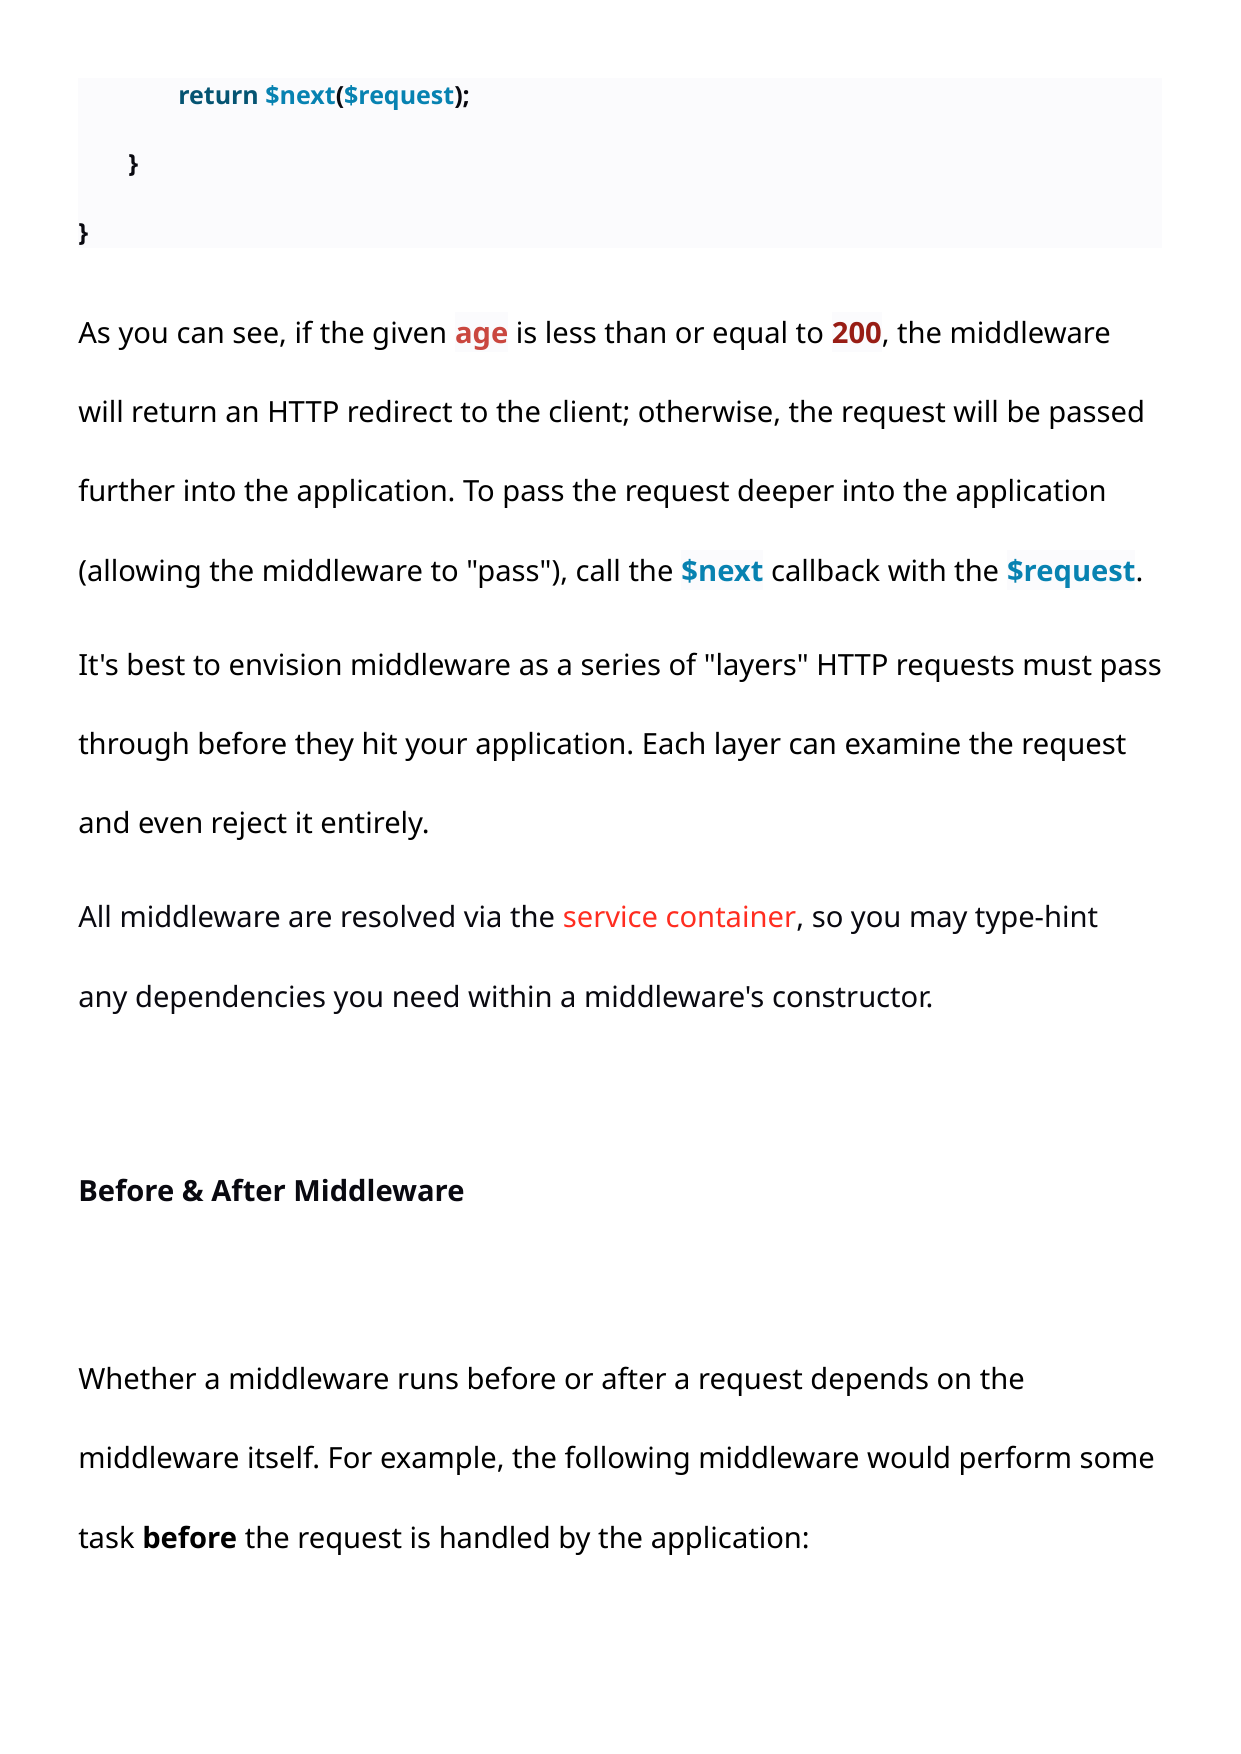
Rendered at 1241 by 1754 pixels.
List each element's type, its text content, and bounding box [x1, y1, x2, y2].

text return $next($request); [78, 78, 1162, 112]
text All middleware are resolved via the service container, so you may type-hint any dependencies you need within a middleware's constructor. [78, 897, 1103, 1016]
subtitle Before & After Middleware [78, 1170, 1162, 1210]
text } [78, 146, 1162, 180]
text It's best to envision middleware as a series of "layers" HTTP requests must pass through before they hit your application. Each layer can examine the request and even reject it entirely. [78, 644, 1162, 842]
text As you can see, if the given age is less than or equal to 200, the middleware will return an HTTP redirect to the client; otherwise, the request will be passed further into the application. To pass the request deeper into the application (allowing the middleware to "pass"), call the $next callback with the $request. [78, 312, 1162, 590]
text Whether a middleware runs before or after a request depends on the middleware itself. For example, the following middleware would perform some task before the request is handled by the application: [78, 1358, 1162, 1557]
text } [78, 214, 1162, 248]
